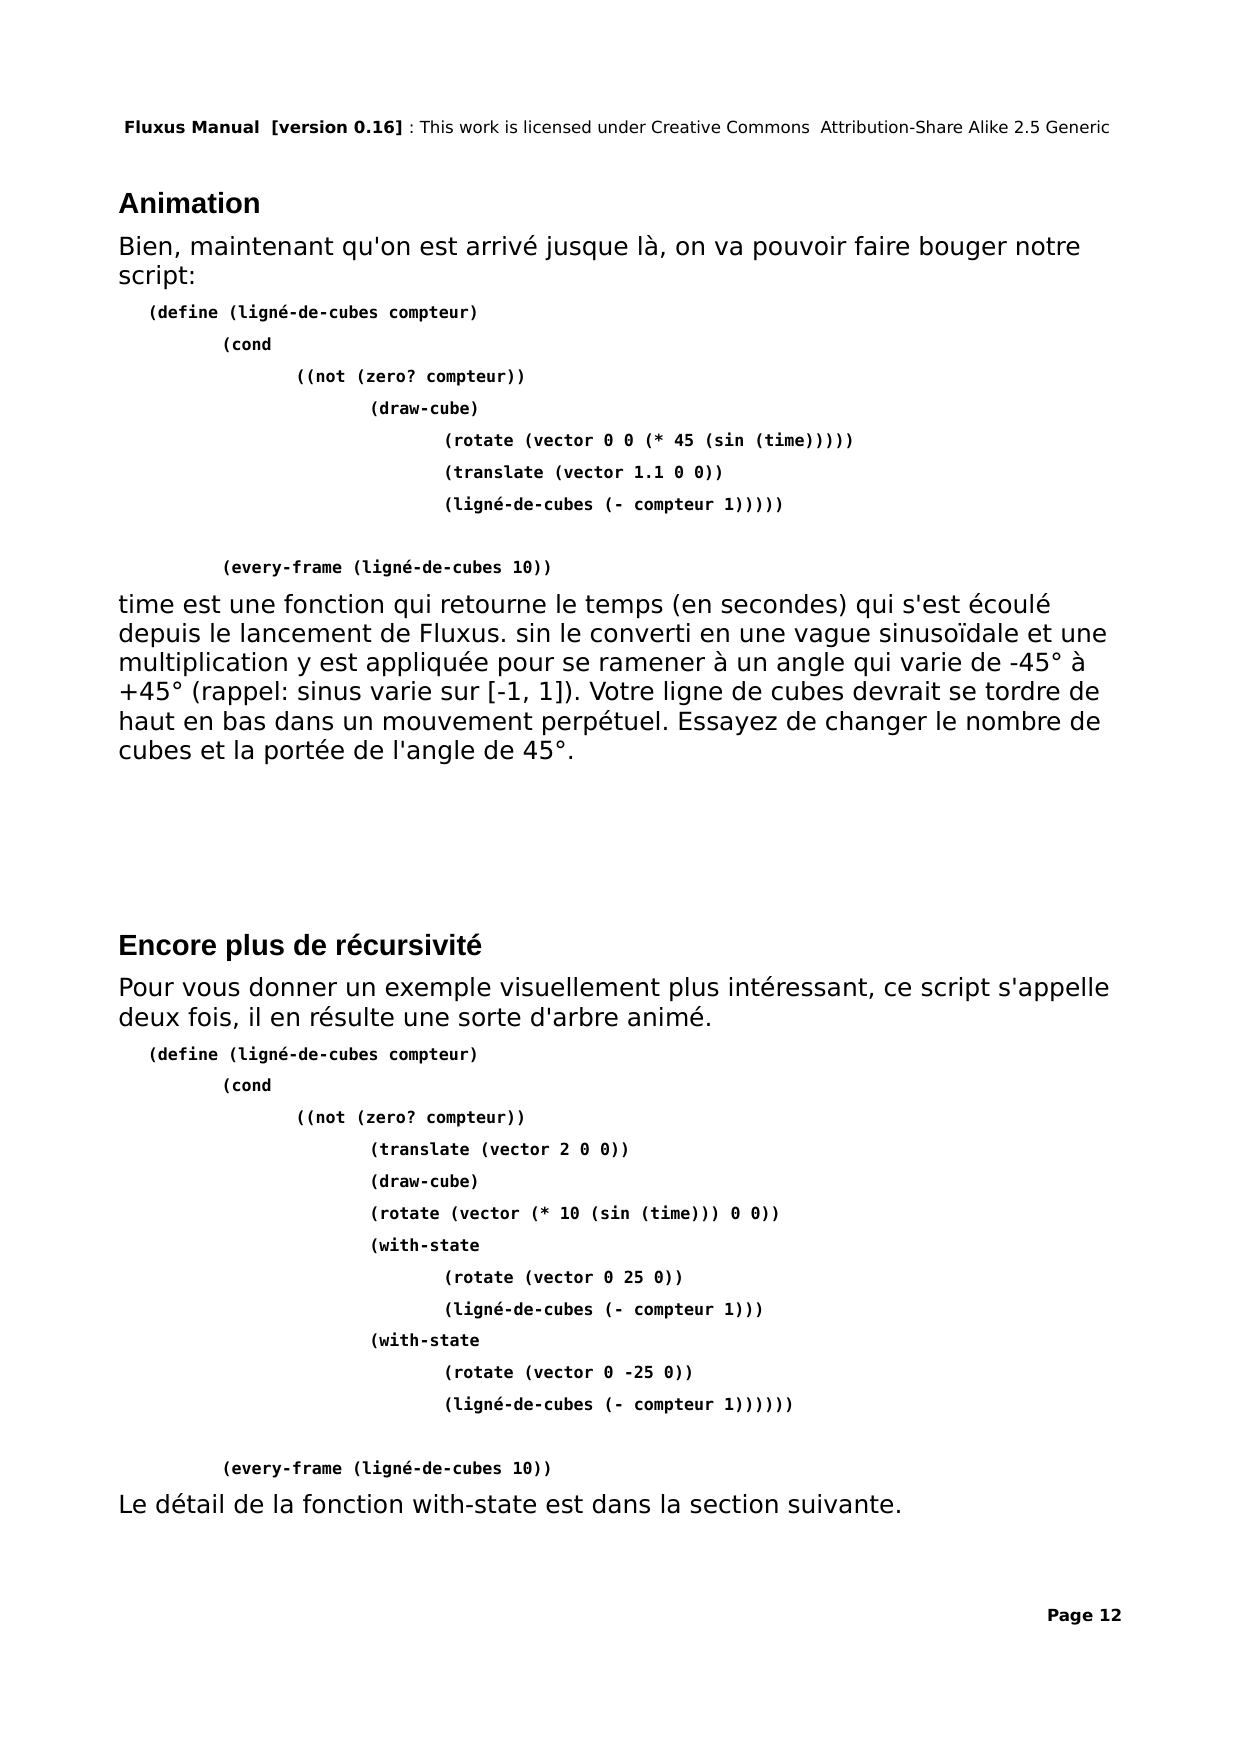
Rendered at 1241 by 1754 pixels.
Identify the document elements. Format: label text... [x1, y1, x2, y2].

text (every-frame (ligné-de-cubes 10)) [148, 558, 1122, 578]
text (define (ligné-de-cubes compteur) [148, 303, 1122, 323]
text ((not (zero? compteur)) [148, 367, 1122, 386]
text Le détail de la fonction with-state est dans la section suivante. [118, 1491, 1122, 1520]
text (with-state [148, 1236, 1122, 1255]
text (ligné-de-cubes (- compteur 1))) [148, 1299, 1122, 1319]
text ((not (zero? compteur)) [148, 1108, 1122, 1128]
text (every-frame (ligné-de-cubes 10)) [148, 1459, 1122, 1478]
text (rotate (vector 0 -25 0)) [148, 1363, 1122, 1383]
text (cond [148, 1076, 1122, 1096]
text (draw-cube) [148, 1172, 1122, 1191]
subtitle Encore plus de récursivité [118, 928, 1122, 961]
text (rotate (vector (* 10 (sin (time))) 0 0)) [148, 1204, 1122, 1223]
text (ligné-de-cubes (- compteur 1))))) [148, 494, 1122, 514]
text Pour vous donner un exemple visuellement plus intéressant, ce script s'appelle deux fois, il en résulte une sorte d'arbre animé. [118, 974, 1122, 1032]
text (with-state [148, 1331, 1122, 1351]
text (rotate (vector 0 0 (* 45 (sin (time))))) [148, 431, 1122, 450]
text (translate (vector 1.1 0 0)) [148, 463, 1122, 482]
text (translate (vector 2 0 0)) [148, 1140, 1122, 1159]
text (cond [148, 335, 1122, 354]
text (draw-cube) [148, 399, 1122, 418]
text Bien, maintenant qu'on est arrivé jusque là, on va pouvoir faire bouger notre script: [118, 232, 1122, 291]
text (define (ligné-de-cubes compteur) [148, 1044, 1122, 1064]
subtitle Animation [118, 186, 1122, 220]
text (ligné-de-cubes (- compteur 1)))))) [148, 1395, 1122, 1414]
text time est une fonction qui retourne le temps (en secondes) qui s'est écoulé depuis le lancement de Fluxus. sin le converti en une vague sinusoïdale et une multiplication y est appliquée pour se ramener à un angle qui varie de -45° à +45° (rappel: sinus varie sur [-1, 1]). Votre ligne de cubes devrait se tordre de haut en bas dans un mouvement perpétuel. Essayez de changer le nombre de cubes et la portée de l'angle de 45°. [118, 590, 1122, 765]
text (rotate (vector 0 25 0)) [148, 1268, 1122, 1287]
